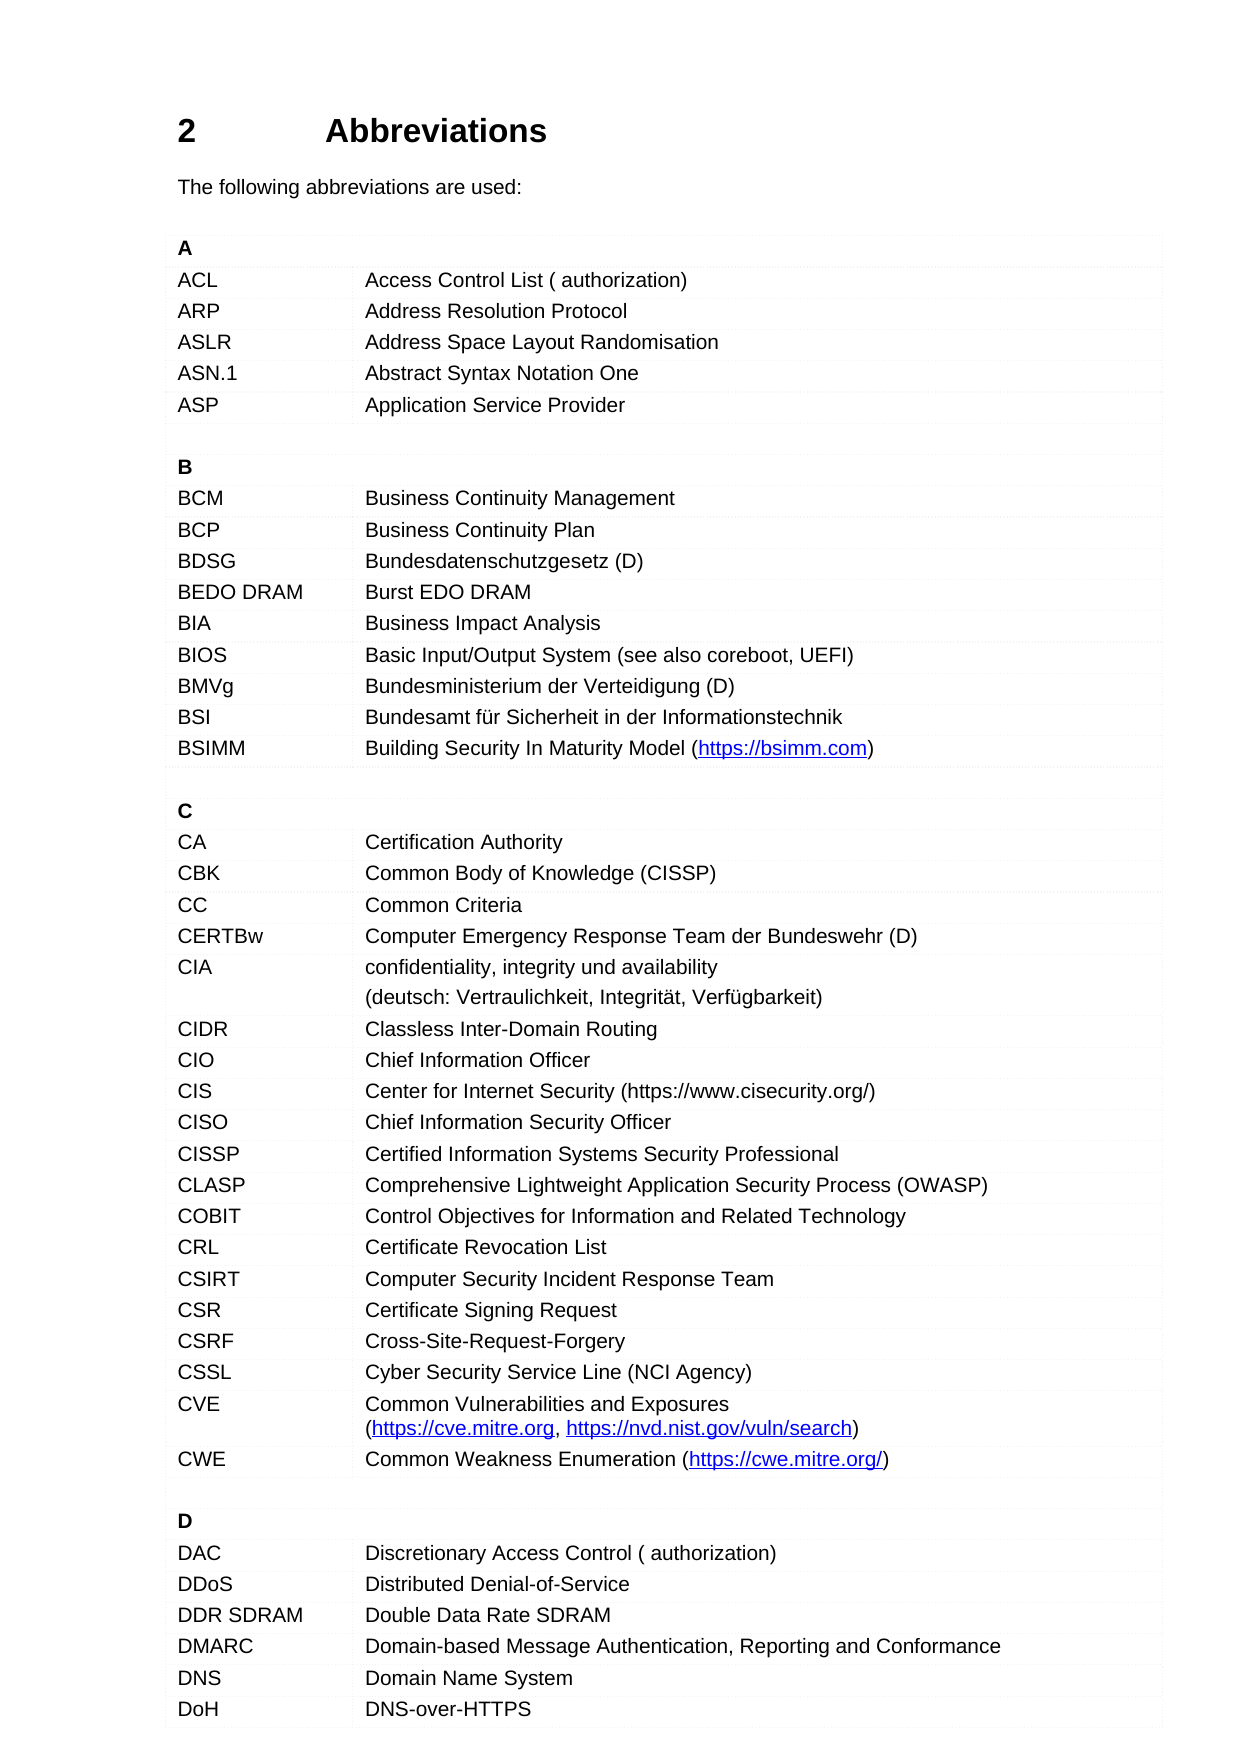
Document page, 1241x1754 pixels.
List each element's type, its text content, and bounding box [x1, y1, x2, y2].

table_cell Distributed Denial-of-Service [353, 1571, 1162, 1602]
table_cell Chief Information Security Officer [353, 1109, 1162, 1140]
table_cell Certificate Revocation List [353, 1234, 1162, 1265]
table_cell Address Resolution Protocol [353, 298, 1162, 329]
table_cell BIA [165, 610, 353, 641]
table_cell ARP [165, 298, 353, 329]
table_cell BCP [165, 516, 353, 548]
table_cell Computer Security Incident Response Team [353, 1265, 1162, 1297]
table_cell CA [165, 829, 353, 860]
table_cell BDSG [165, 548, 353, 579]
table_cell DNS [165, 1664, 353, 1696]
table_cell ASP [165, 391, 353, 423]
table_cell DAC [165, 1539, 353, 1571]
table_cell [165, 423, 1162, 454]
subtitle Abbreviations [177, 111, 1152, 150]
table_cell Center for Internet Security (https://www.cisecurity.org/) [353, 1078, 1162, 1109]
table_cell CSIRT [165, 1265, 353, 1297]
table_cell BCM [165, 485, 353, 516]
table_cell Classless Inter-Domain Routing [353, 1015, 1162, 1047]
table_cell DNS-over-HTTPS [353, 1696, 1162, 1727]
table_cell B [165, 454, 1162, 485]
table_cell Certificate Signing Request [353, 1297, 1162, 1328]
table_cell Common Vulnerabilities and Exposures (https://cve.mitre.org, https://nvd.nist.gov/vuln/search) [353, 1390, 1162, 1446]
table_cell Common Weakness Enumeration (https://cwe.mitre.org/) [353, 1446, 1162, 1477]
table_cell Certification Authority [353, 829, 1162, 860]
table_cell CIA [165, 954, 353, 1015]
table_cell COBIT [165, 1203, 353, 1234]
table_cell Chief Information Officer [353, 1047, 1162, 1078]
table_cell CISO [165, 1109, 353, 1140]
table_cell C [165, 798, 1162, 829]
table_header A [165, 235, 1162, 266]
table_cell CSR [165, 1297, 353, 1328]
table_cell BSI [165, 704, 353, 735]
table_cell CIO [165, 1047, 353, 1078]
table_cell DoH [165, 1696, 353, 1727]
table_cell CSSL [165, 1359, 353, 1390]
table_cell CISSP [165, 1140, 353, 1172]
table_cell CIS [165, 1078, 353, 1109]
table_cell Building Security In Maturity Model (https://bsimm.com) [353, 735, 1162, 766]
table_cell Bundesdatenschutzgesetz (D) [353, 548, 1162, 579]
table_cell Domain Name System [353, 1664, 1162, 1696]
table_cell Cross-Site-Request-Forgery [353, 1328, 1162, 1359]
table_cell CWE [165, 1446, 353, 1477]
table_cell CC [165, 891, 353, 923]
table_cell Access Control List ( authorization) [353, 266, 1162, 298]
text The following abbreviations are used: [177, 175, 1122, 199]
table_cell ASLR [165, 329, 353, 360]
table_cell BEDO DRAM [165, 579, 353, 610]
table_cell [165, 766, 1162, 798]
table_cell Cyber Security Service Line (NCI Agency) [353, 1359, 1162, 1390]
table_cell ASN.1 [165, 360, 353, 391]
table_cell CSRF [165, 1328, 353, 1359]
table_cell Common Body of Knowledge (CISSP) [353, 860, 1162, 891]
table_cell Abstract Syntax Notation One [353, 360, 1162, 391]
table_cell CLASP [165, 1172, 353, 1203]
table_cell confidentiality, integrity und availability (deutsch: Vertraulichkeit, Integrität, Verfügbarkeit) [353, 954, 1162, 1015]
table_cell Discretionary Access Control ( authorization) [353, 1539, 1162, 1571]
table_cell CVE [165, 1390, 353, 1446]
table_cell Double Data Rate SDRAM [353, 1602, 1162, 1633]
table_cell D [165, 1508, 1162, 1539]
table_cell CERTBw [165, 923, 353, 954]
table_cell Control Objectives for Information and Related Technology [353, 1203, 1162, 1234]
table_cell DDoS [165, 1571, 353, 1602]
table_cell Computer Emergency Response Team der Bundeswehr (D) [353, 923, 1162, 954]
table_cell Common Criteria [353, 891, 1162, 923]
table_cell Business Continuity Plan [353, 516, 1162, 548]
table_cell BMVg [165, 673, 353, 704]
table_cell Burst EDO DRAM [353, 579, 1162, 610]
table_cell Business Impact Analysis [353, 610, 1162, 641]
table_cell CIDR [165, 1015, 353, 1047]
table_cell BSIMM [165, 735, 353, 766]
table_cell ACL [165, 266, 353, 298]
table_cell Bundesamt für Sicherheit in der Informationstechnik [353, 704, 1162, 735]
table_cell Address Space Layout Randomisation [353, 329, 1162, 360]
table_cell Domain-based Message Authentication, Reporting and Conformance [353, 1633, 1162, 1664]
table_cell Basic Input/Output System (see also coreboot, UEFI) [353, 641, 1162, 673]
table_cell Business Continuity Management [353, 485, 1162, 516]
table_cell DDR SDRAM [165, 1602, 353, 1633]
table_cell DMARC [165, 1633, 353, 1664]
table_cell Application Service Provider [353, 391, 1162, 423]
table_cell Comprehensive Lightweight Application Security Process (OWASP) [353, 1172, 1162, 1203]
table_cell Certified Information Systems Security Professional [353, 1140, 1162, 1172]
table_cell BIOS [165, 641, 353, 673]
table_cell CBK [165, 860, 353, 891]
table_cell Bundesministerium der Verteidigung (D) [353, 673, 1162, 704]
table_cell [165, 1477, 1162, 1508]
table_cell CRL [165, 1234, 353, 1265]
